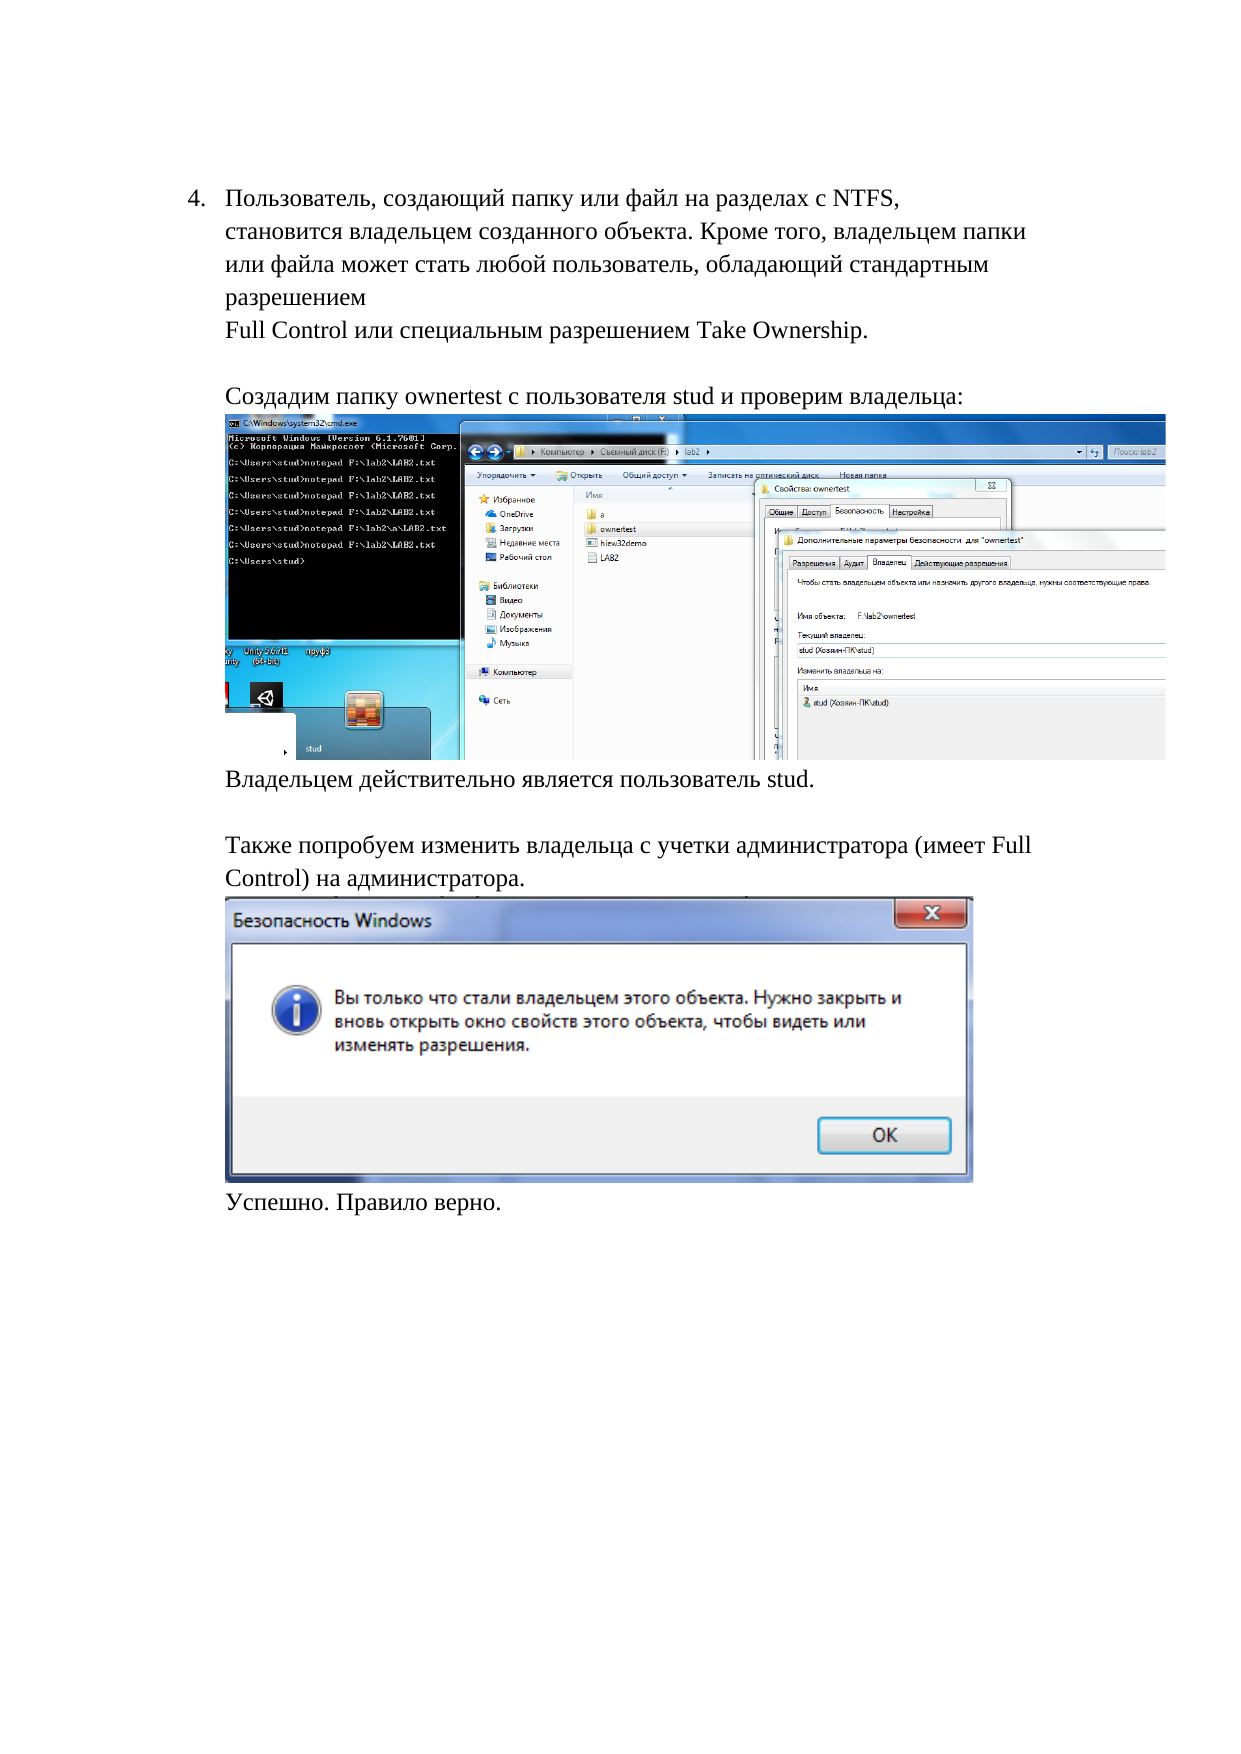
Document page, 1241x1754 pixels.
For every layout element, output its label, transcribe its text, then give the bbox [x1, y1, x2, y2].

text Владельцем действительно является пользователь stud. [150, 764, 1090, 793]
list Пользователь, создающий папку или файл на разделах с NTFS, [187, 183, 1090, 212]
text Также попробуем изменить владельца с учетки администратора (имеет Full Control) на администратора. [225, 830, 1090, 892]
picture [225, 414, 1166, 760]
text или файла может стать любой пользователь, обладающий стандартным разрешением [225, 249, 1090, 311]
text Успешно. Правило верно. [225, 1187, 1090, 1215]
picture [225, 896, 974, 1183]
text становится владельцем созданного объекта. Кроме того, владельцем папки [225, 216, 1090, 245]
text Full Control или специальным разрешением Take Ownership. [225, 315, 1090, 344]
text Создадим папку ownertest с пользователя stud и проверим владельца: [225, 381, 1090, 410]
